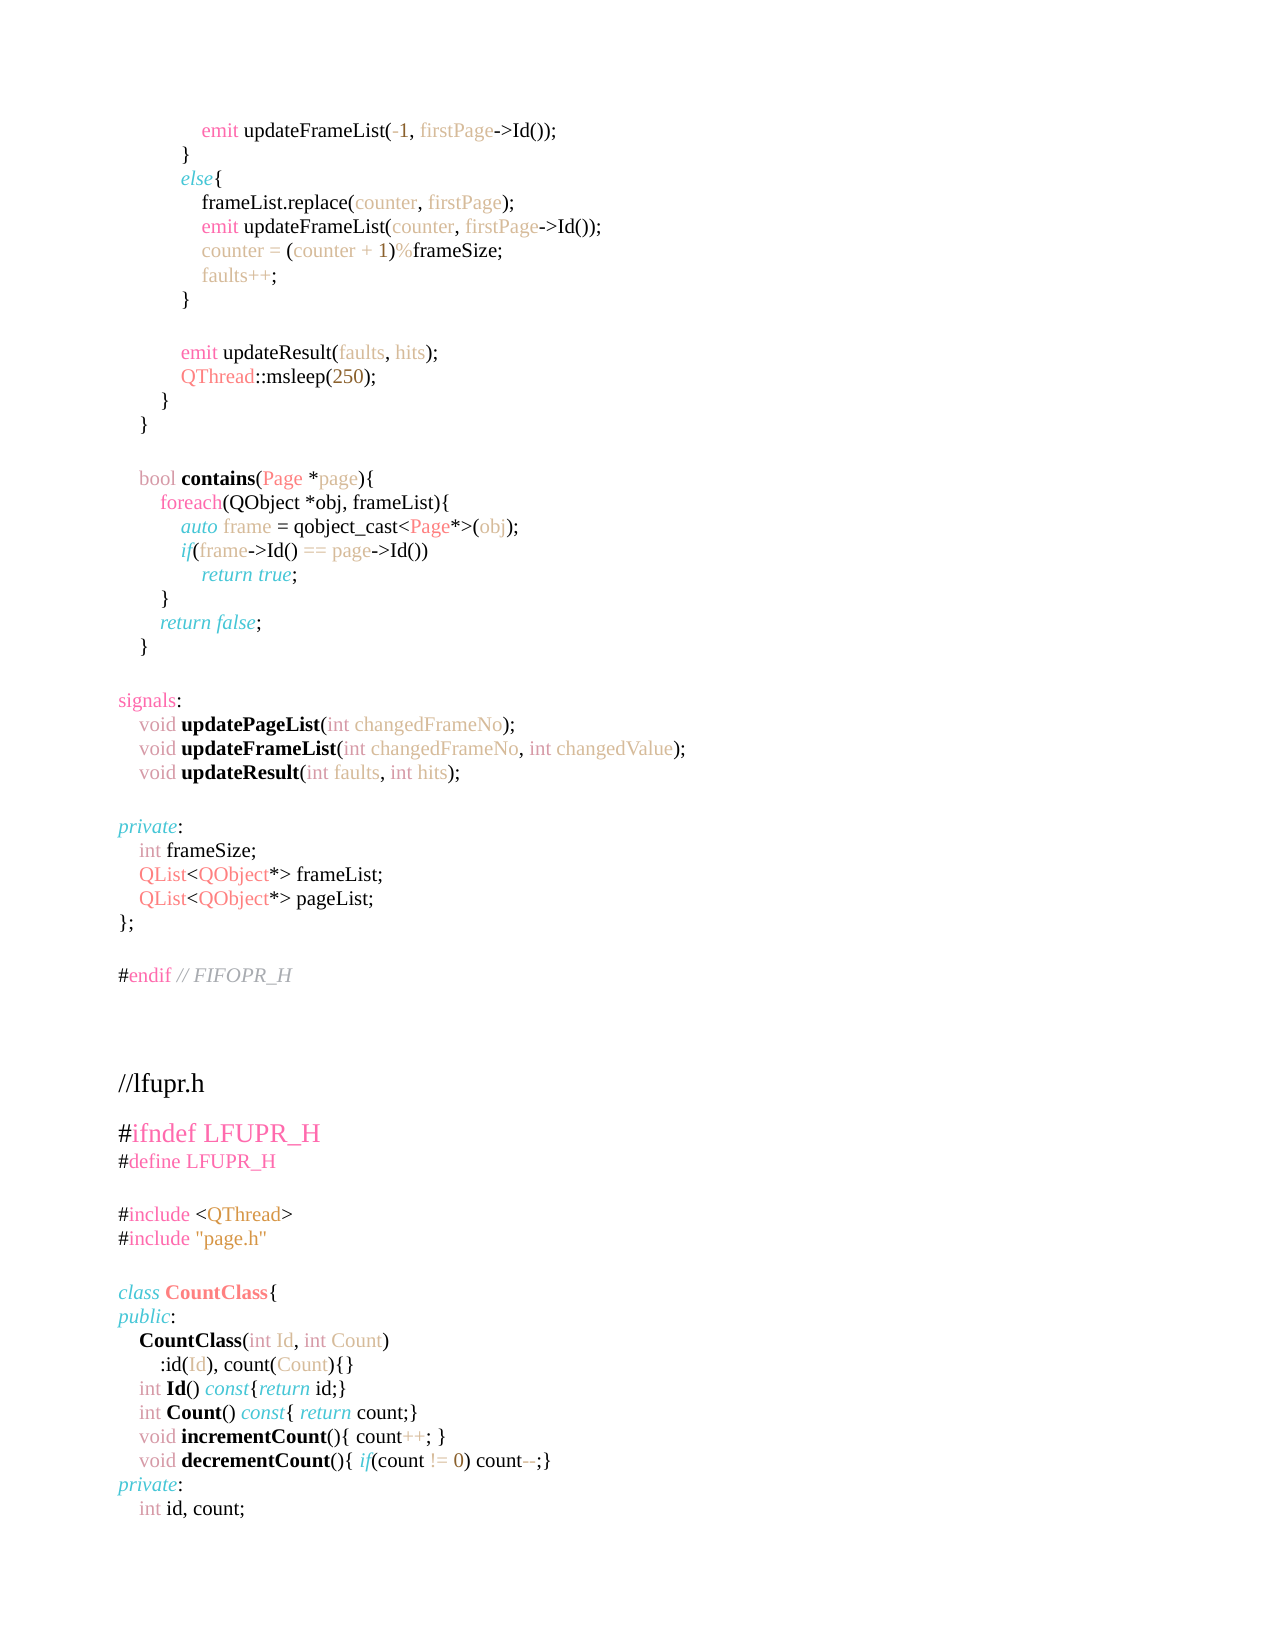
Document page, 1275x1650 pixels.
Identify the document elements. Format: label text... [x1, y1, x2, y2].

text } [118, 634, 1157, 658]
text #ifndef LFUPR_H [118, 1117, 1157, 1149]
text :id(Id), count(Count){} [118, 1352, 1157, 1376]
text private: [118, 1472, 1157, 1496]
text int frameSize; [118, 838, 1157, 862]
text } [118, 142, 1157, 166]
text //lfupr.h [118, 1067, 1157, 1098]
text signals: [118, 688, 1157, 712]
text int Id() const{return id;} [118, 1376, 1157, 1400]
text void decrementCount(){ if(count != 0) count--;} [118, 1448, 1157, 1472]
text #include <QThread> [118, 1202, 1157, 1226]
text auto frame = qobject_cast<Page*>(obj); [118, 514, 1157, 538]
text QList<QObject*> pageList; [118, 886, 1157, 910]
text else{ [118, 166, 1157, 190]
text } [118, 586, 1157, 610]
text } [118, 412, 1157, 436]
text emit updateResult(faults, hits); [118, 340, 1157, 364]
text }; [118, 910, 1157, 934]
text counter = (counter + 1)%frameSize; [118, 238, 1157, 262]
text } [118, 287, 1157, 311]
text faults++; [118, 262, 1157, 287]
text foreach(QObject *obj, frameList){ [118, 490, 1157, 514]
text QThread::msleep(250); [118, 364, 1157, 388]
text } [118, 388, 1157, 412]
text int Count() const{ return count;} [118, 1400, 1157, 1424]
text if(frame->Id() == page->Id()) [118, 538, 1157, 562]
text #include "page.h" [118, 1226, 1157, 1250]
text return false; [118, 610, 1157, 634]
text void incrementCount(){ count++; } [118, 1424, 1157, 1448]
text CountClass(int Id, int Count) [118, 1328, 1157, 1352]
text public: [118, 1304, 1157, 1328]
text void updateResult(int faults, int hits); [118, 760, 1157, 784]
text emit updateFrameList(counter, firstPage->Id()); [118, 214, 1157, 238]
text emit updateFrameList(-1, firstPage->Id()); [118, 118, 1157, 142]
text return true; [118, 562, 1157, 586]
text class CountClass{ [118, 1280, 1157, 1304]
text #endif // FIFOPR_H [118, 963, 1157, 987]
text void updateFrameList(int changedFrameNo, int changedValue); [118, 736, 1157, 760]
text private: [118, 813, 1157, 838]
text void updatePageList(int changedFrameNo); [118, 712, 1157, 736]
text frameList.replace(counter, firstPage); [118, 190, 1157, 214]
text #define LFUPR_H [118, 1149, 1157, 1173]
text bool contains(Page *page){ [118, 466, 1157, 490]
text int id, count; [118, 1496, 1157, 1520]
text QList<QObject*> frameList; [118, 862, 1157, 886]
